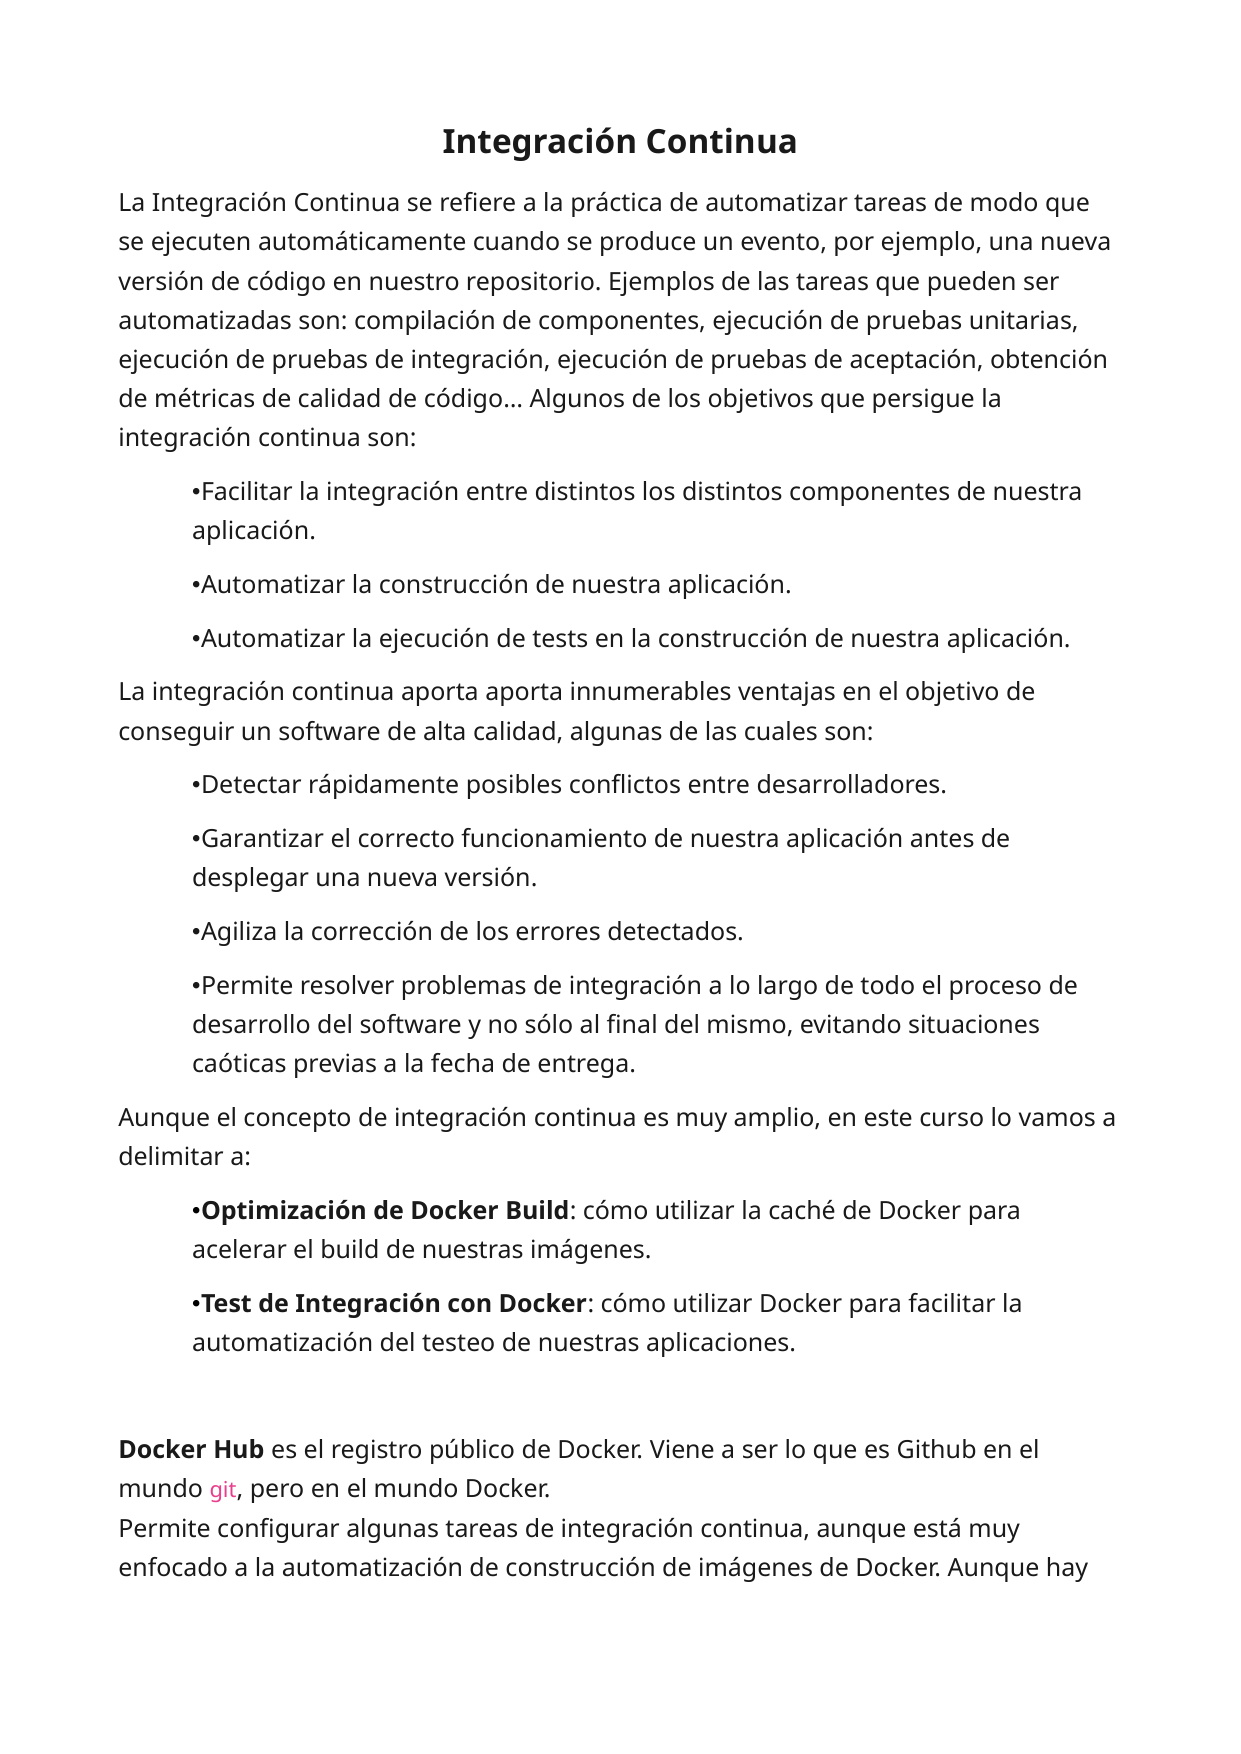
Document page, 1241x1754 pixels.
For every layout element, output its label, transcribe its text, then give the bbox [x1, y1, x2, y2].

text La integración continua aporta aporta innumerables ventajas en el objetivo de conseguir un software de alta calidad, algunas de las cuales son: [118, 674, 1122, 747]
text Aunque el concepto de integración continua es muy amplio, en este curso lo vamos a delimitar a: [118, 1099, 1122, 1173]
list Test de Integración con Docker: cómo utilizar Docker para facilitar la automatización del testeo de nuestras aplicaciones. [118, 1285, 1122, 1358]
list Detectar rápidamente posibles conflictos entre desarrolladores. [118, 767, 1122, 801]
list Optimización de Docker Build: cómo utilizar la caché de Docker para acelerar el build de nuestras imágenes. [118, 1192, 1122, 1266]
list Facilitar la integración entre distintos los distintos componentes de nuestra aplicación. [118, 474, 1122, 547]
list Garantizar el correcto funcionamiento de nuestra aplicación antes de desplegar una nueva versión. [118, 821, 1122, 894]
list Automatizar la ejecución de tests en la construcción de nuestra aplicación. [118, 620, 1122, 654]
text Docker Hub es el registro público de Docker. Viene a ser lo que es Github en el mundo git, pero en el mundo Docker. Permite configurar algunas tareas de integración continua, aunque está muy enfocado a la automatización de construcción de imágenes de Docker. Aunque hay [118, 1432, 1122, 1583]
list Permite resolver problemas de integración a lo largo de todo el proceso de desarrollo del software y no sólo al final del mismo, evitando situaciones caóticas previas a la fecha de entrega. [118, 967, 1122, 1080]
text La Integración Continua se refiere a la práctica de automatizar tareas de modo que se ejecuten automáticamente cuando se produce un evento, por ejemplo, una nueva versión de código en nuestro repositorio. Ejemplos de las tareas que pueden ser automatizadas son: compilación de componentes, ejecución de pruebas unitarias, ejecución de pruebas de integración, ejecución de pruebas de aceptación, obtención de métricas de calidad de código… Algunos de los objetivos que persigue la integración continua son: [118, 185, 1122, 454]
text Integración Continua [118, 118, 1122, 163]
list Automatizar la construcción de nuestra aplicación. [118, 567, 1122, 601]
list Agiliza la corrección de los errores detectados. [118, 914, 1122, 948]
